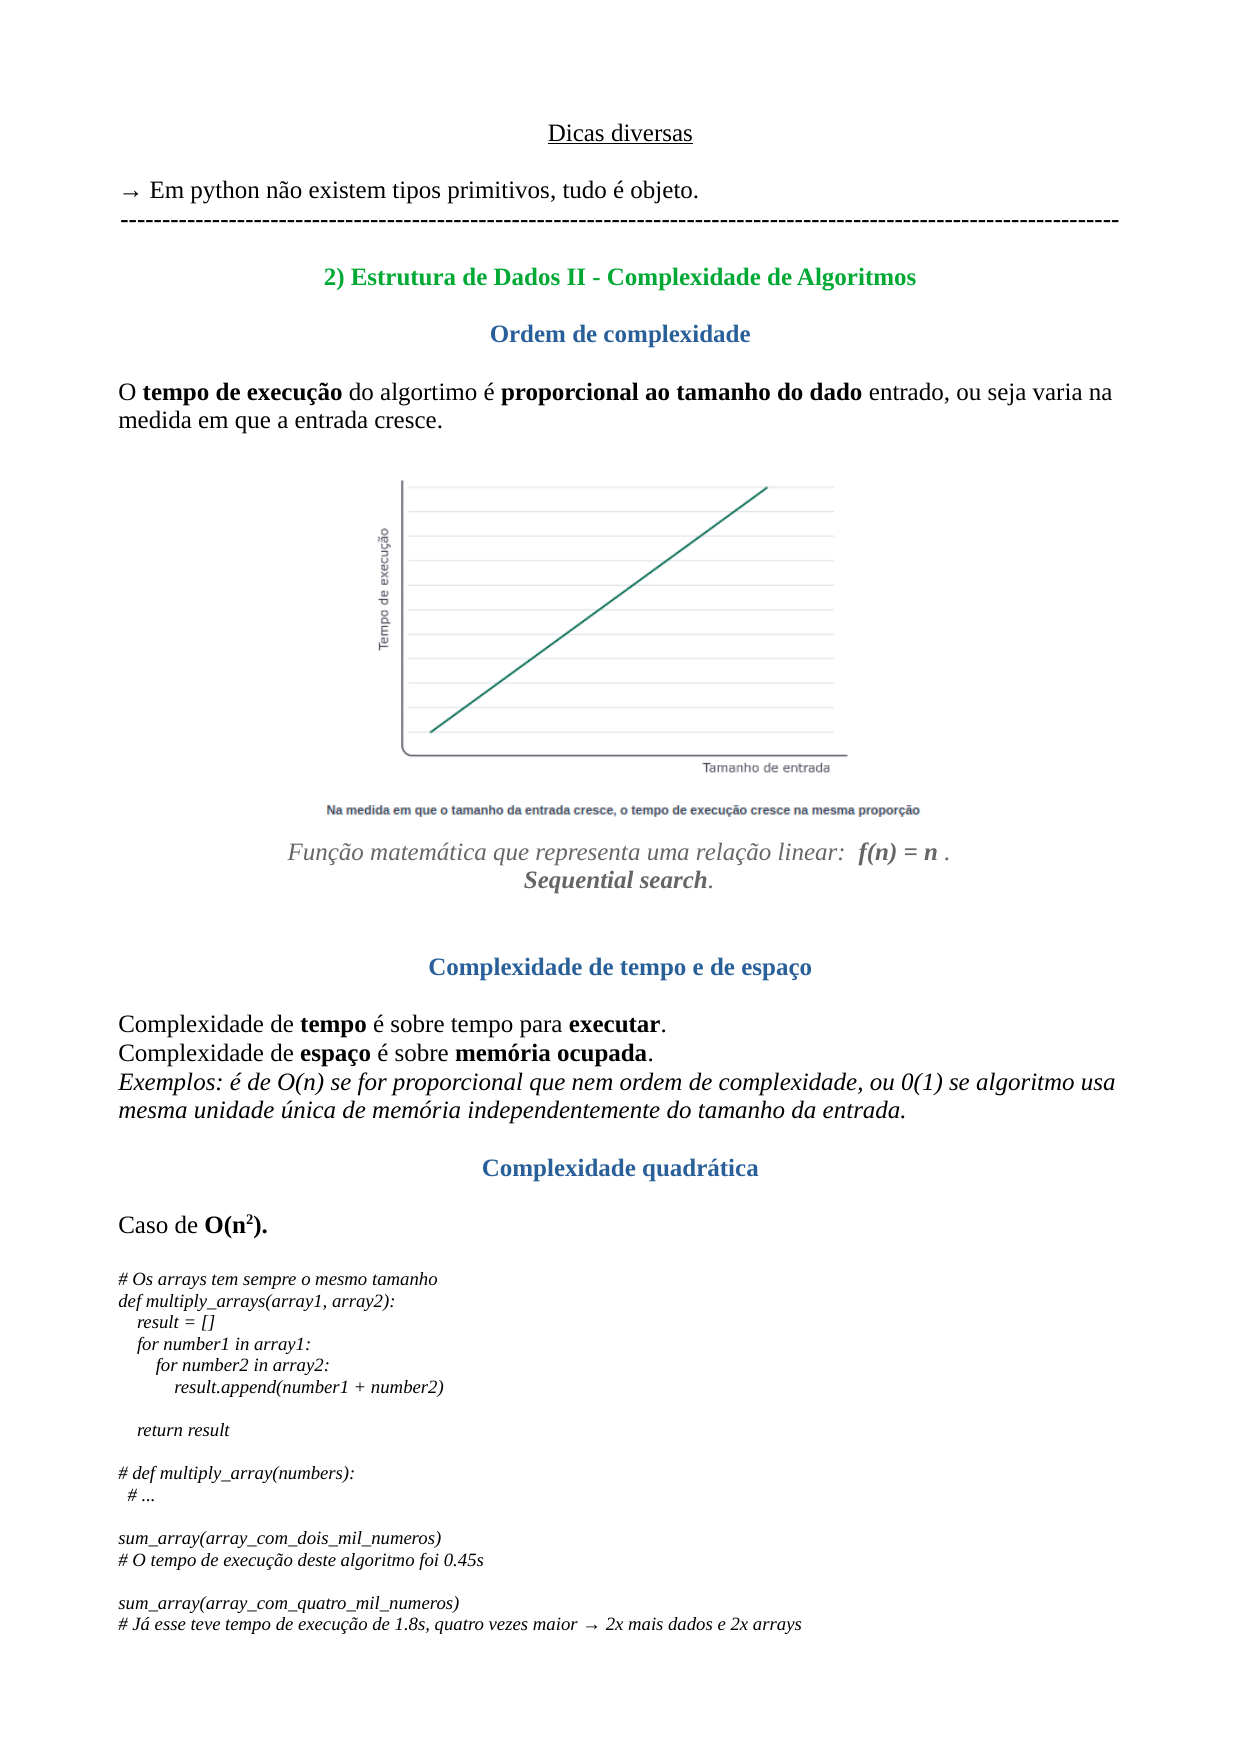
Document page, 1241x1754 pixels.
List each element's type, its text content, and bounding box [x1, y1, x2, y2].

text return result [118, 1419, 1122, 1441]
text result = [] [118, 1311, 1122, 1333]
text def multiply_arrays(array1, array2): [118, 1290, 1122, 1311]
text # def multiply_array(numbers): [118, 1462, 1122, 1484]
text Exemplos: é de O(n) se for proporcional que nem ordem de complexidade, ou 0(1) se algoritmo usa mesma unidade única de memória independentemente do tamanho da entrada. [118, 1067, 1122, 1124]
text result.append(number1 + number2) [118, 1376, 1122, 1397]
text # ... [118, 1484, 1122, 1505]
text for number1 in array1: [118, 1333, 1122, 1354]
picture [290, 463, 951, 824]
text Sequential search. [118, 866, 1122, 894]
text Complexidade de espaço é sobre memória ocupada. [118, 1038, 1122, 1067]
text sum_array(array_com_dois_mil_numeros) [118, 1527, 1122, 1548]
text for number2 in array2: [118, 1354, 1122, 1376]
text ------------------------------------------------------------------------------------------------------------------------ [118, 204, 1122, 233]
text Caso de O(n2). [118, 1211, 1122, 1239]
text Complexidade quadrática [118, 1153, 1122, 1182]
text # Os arrays tem sempre o mesmo tamanho [118, 1268, 1122, 1290]
text Complexidade de tempo e de espaço [118, 952, 1122, 981]
text Complexidade de tempo é sobre tempo para executar. [118, 1009, 1122, 1038]
text → Em python não existem tipos primitivos, tudo é objeto. [118, 176, 1122, 204]
text 2) Estrutura de Dados II - Complexidade de Algoritmos [118, 262, 1122, 291]
text # O tempo de execução deste algoritmo foi 0.45s [118, 1548, 1122, 1570]
text # Já esse teve tempo de execução de 1.8s, quatro vezes maior → 2x mais dados e 2x arrays [118, 1613, 1122, 1635]
text Dicas diversas [118, 118, 1122, 147]
text sum_array(array_com_quatro_mil_numeros) [118, 1592, 1122, 1613]
text O tempo de execução do algortimo é proporcional ao tamanho do dado entrado, ou seja varia na medida em que a entrada cresce. [118, 377, 1122, 434]
text Ordem de complexidade [118, 319, 1122, 348]
text Função matemática que representa uma relação linear: f(n) = n . [118, 837, 1122, 866]
